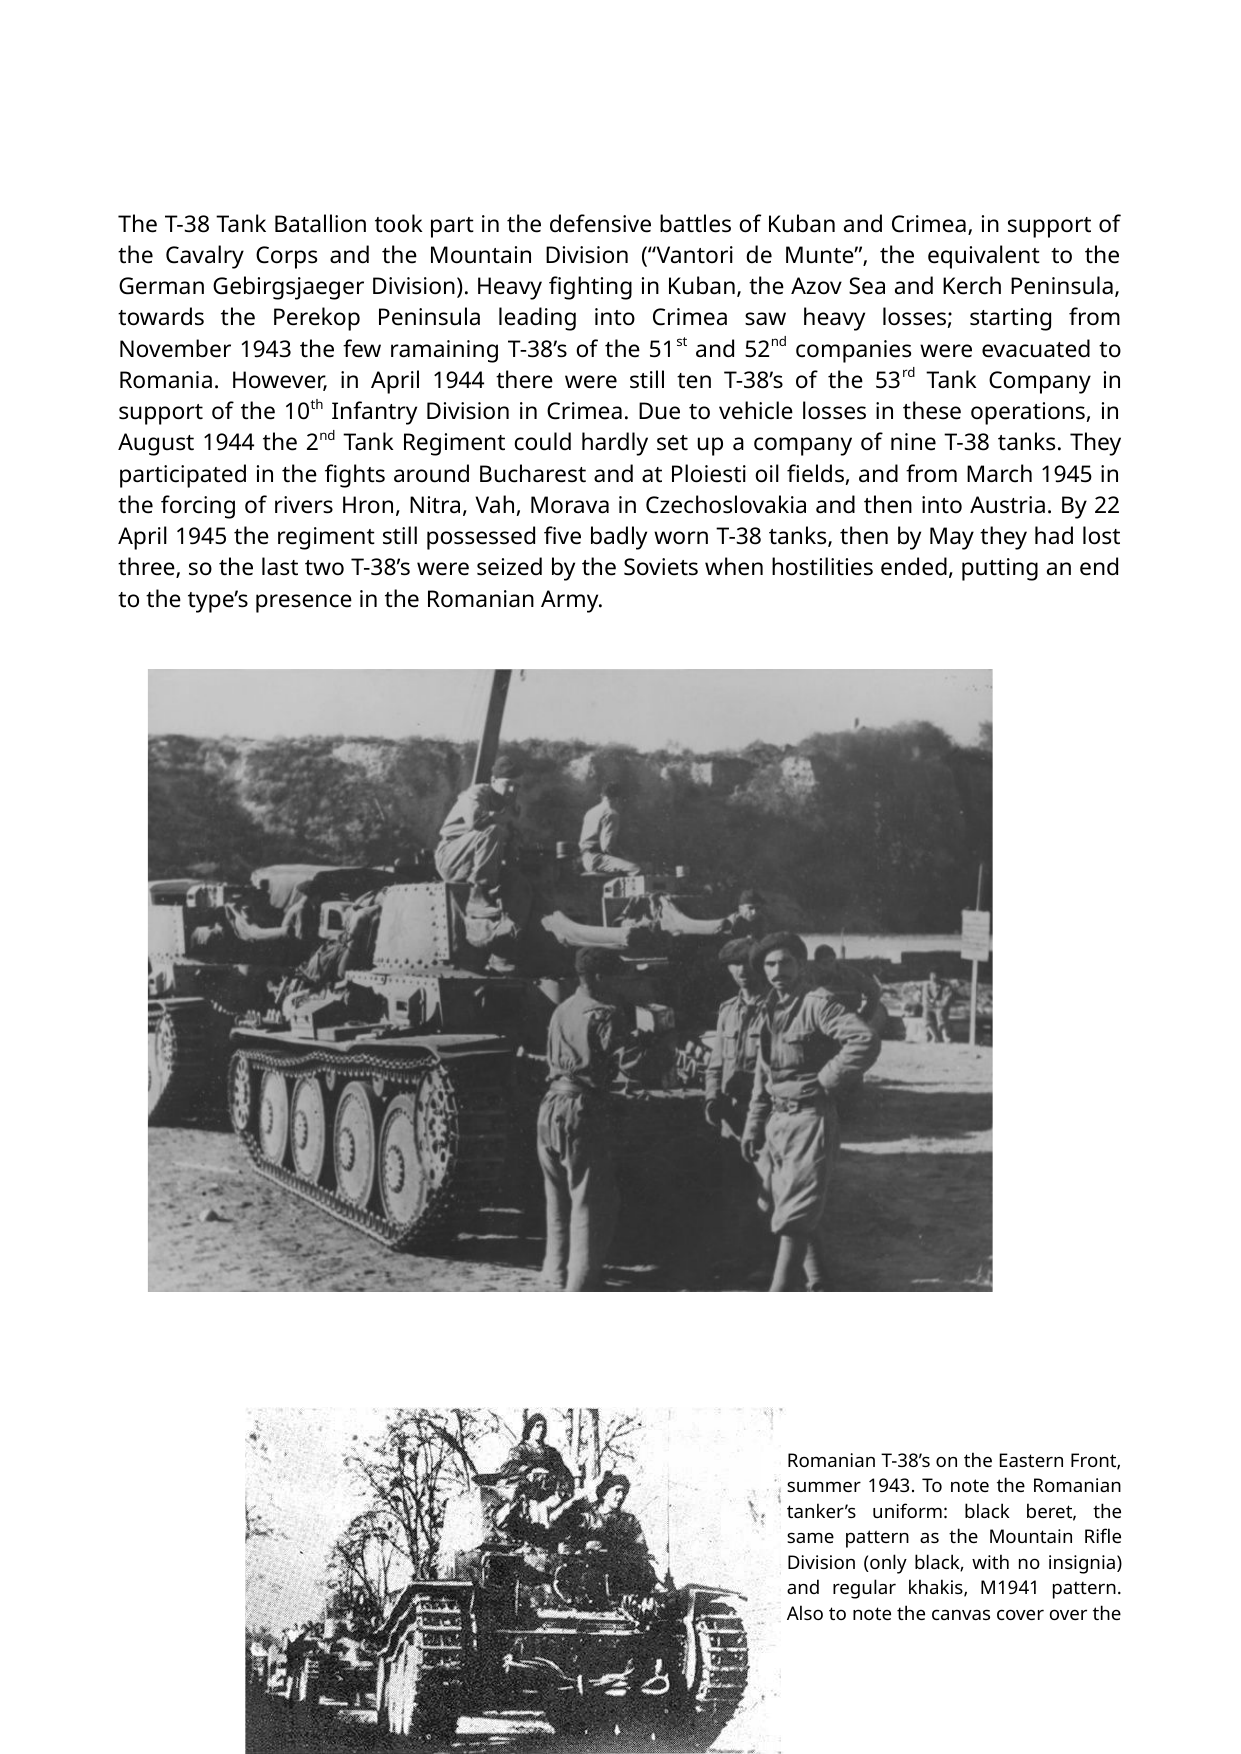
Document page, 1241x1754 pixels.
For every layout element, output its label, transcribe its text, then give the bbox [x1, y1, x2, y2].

text [118, 1447, 245, 1626]
text The T-38 Tank Batallion took part in the defensive battles of Kuban and Crimea, in support of the Cavalry Corps and the Mountain Division (“Vantori de Munte”, the equivalent to the German Gebirgsjaeger Division). Heavy fighting in Kuban, the Azov Sea and Kerch Peninsula, towards the Perekop Peninsula leading into Crimea saw heavy losses; starting from November 1943 the few ramaining T-38’s of the 51st and 52nd companies were evacuated to Romania. However, in April 1944 there were still ten T-38’s of the 53rd Tank Company in support of the 10th Infantry Division in Crimea. Due to vehicle losses in these operations, in August 1944 the 2nd Tank Regiment could hardly set up a company of nine T-38 tanks. They participated in the fights around Bucharest and at Ploiesti oil fields, and from March 1945 in the forcing of rivers Hron, Nitra, Vah, Morava in Czechoslovakia and then into Austria. By 22 April 1945 the regiment still possessed five badly worn T-38 tanks, then by May they had lost three, so the last two T-38’s were seized by the Soviets when hostilities ended, putting an end to the type’s presence in the Romanian Army. [118, 208, 1122, 614]
picture [147, 669, 993, 1292]
text Romanian T-38’s on the Eastern Front, summer 1943. To note the Romanian tanker’s uniform: black beret, the same pattern as the Mountain Rifle Division (only black, with no insignia) and regular khakis, M1941 pattern. Also to note the canvas cover over the [787, 1447, 1122, 1626]
picture [245, 1407, 787, 1754]
